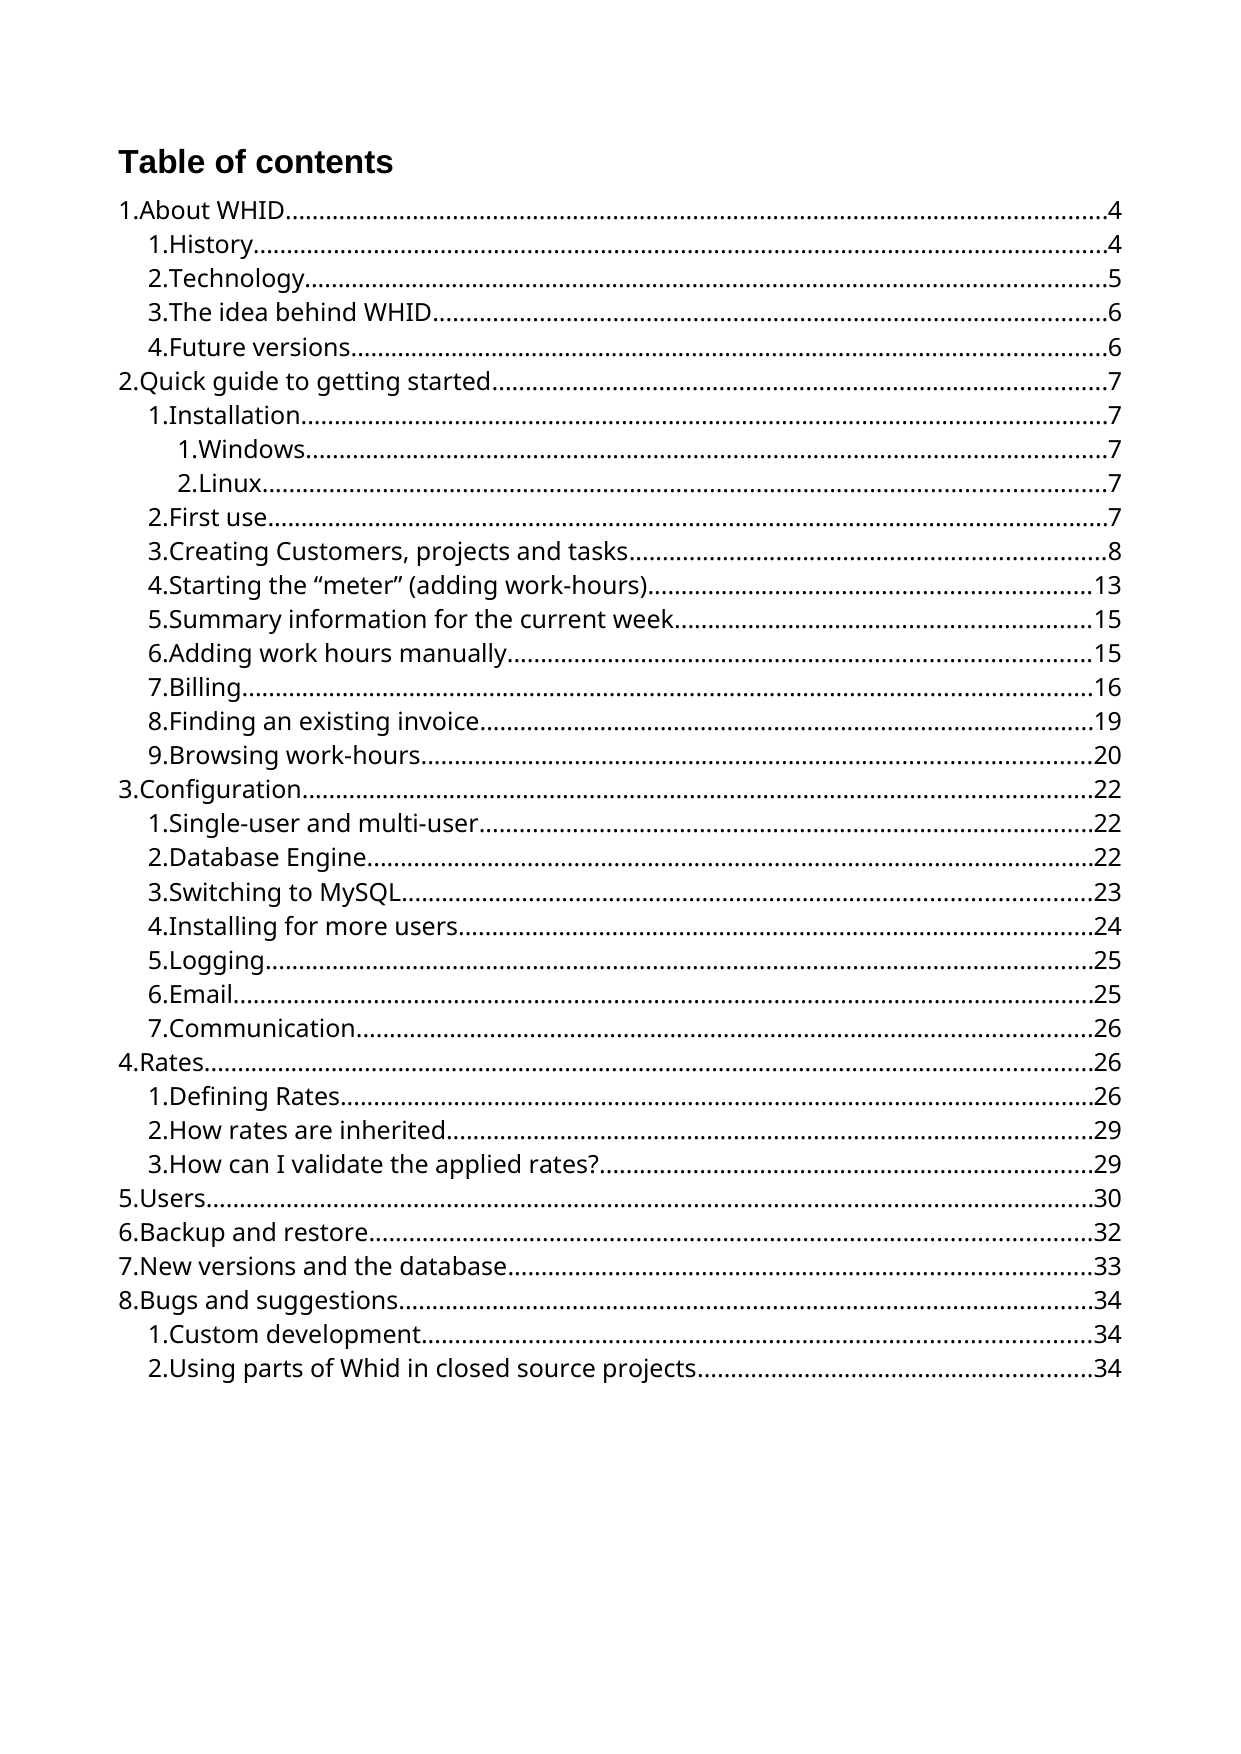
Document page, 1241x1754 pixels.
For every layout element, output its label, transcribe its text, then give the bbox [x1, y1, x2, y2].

text 1.Installation 7 [148, 397, 1122, 431]
text 4.Installing for more users 24 [148, 908, 1122, 942]
text 7.New versions and the database 33 [118, 1249, 1122, 1283]
text 3.The idea behind WHID 6 [148, 295, 1122, 329]
text 1.Single-user and multi-user 22 [148, 806, 1122, 840]
text 4.Future versions 6 [148, 329, 1122, 363]
text 5.Summary information for the current week 15 [148, 602, 1122, 636]
text 2.Using parts of Whid in closed source projects 34 [148, 1351, 1122, 1385]
text 3.Configuration 22 [118, 772, 1122, 806]
text 6.Adding work hours manually 15 [148, 636, 1122, 670]
text 2.How rates are inherited 29 [148, 1113, 1122, 1147]
text 8.Finding an existing invoice 19 [148, 704, 1122, 738]
text 7.Billing 16 [148, 670, 1122, 704]
text 1.Custom development 34 [148, 1317, 1122, 1351]
text 5.Users 30 [118, 1181, 1122, 1215]
text 1.Windows 7 [177, 431, 1122, 465]
subtitle Table of contents [118, 143, 1122, 180]
text 2.Database Engine 22 [148, 840, 1122, 874]
text 1.About WHID 4 [118, 193, 1122, 227]
text 9.Browsing work-hours 20 [148, 738, 1122, 772]
text 7.Communication 26 [148, 1010, 1122, 1044]
text 1.Defining Rates 26 [148, 1078, 1122, 1113]
text 3.Creating Customers, projects and tasks 8 [148, 533, 1122, 568]
text 5.Logging 25 [148, 942, 1122, 976]
text 3.Switching to MySQL 23 [148, 874, 1122, 908]
text 6.Email 25 [148, 976, 1122, 1010]
text 2.Linux 7 [177, 465, 1122, 499]
text 4.Rates 26 [118, 1044, 1122, 1078]
text 2.Technology 5 [148, 261, 1122, 295]
text 4.Starting the “meter” (adding work-hours) 13 [148, 568, 1122, 602]
text 3.How can I validate the applied rates? 29 [148, 1147, 1122, 1181]
text 2.First use 7 [148, 499, 1122, 533]
text 2.Quick guide to getting started 7 [118, 363, 1122, 397]
text 8.Bugs and suggestions 34 [118, 1283, 1122, 1317]
text 1.History 4 [148, 227, 1122, 261]
text 6.Backup and restore 32 [118, 1215, 1122, 1249]
